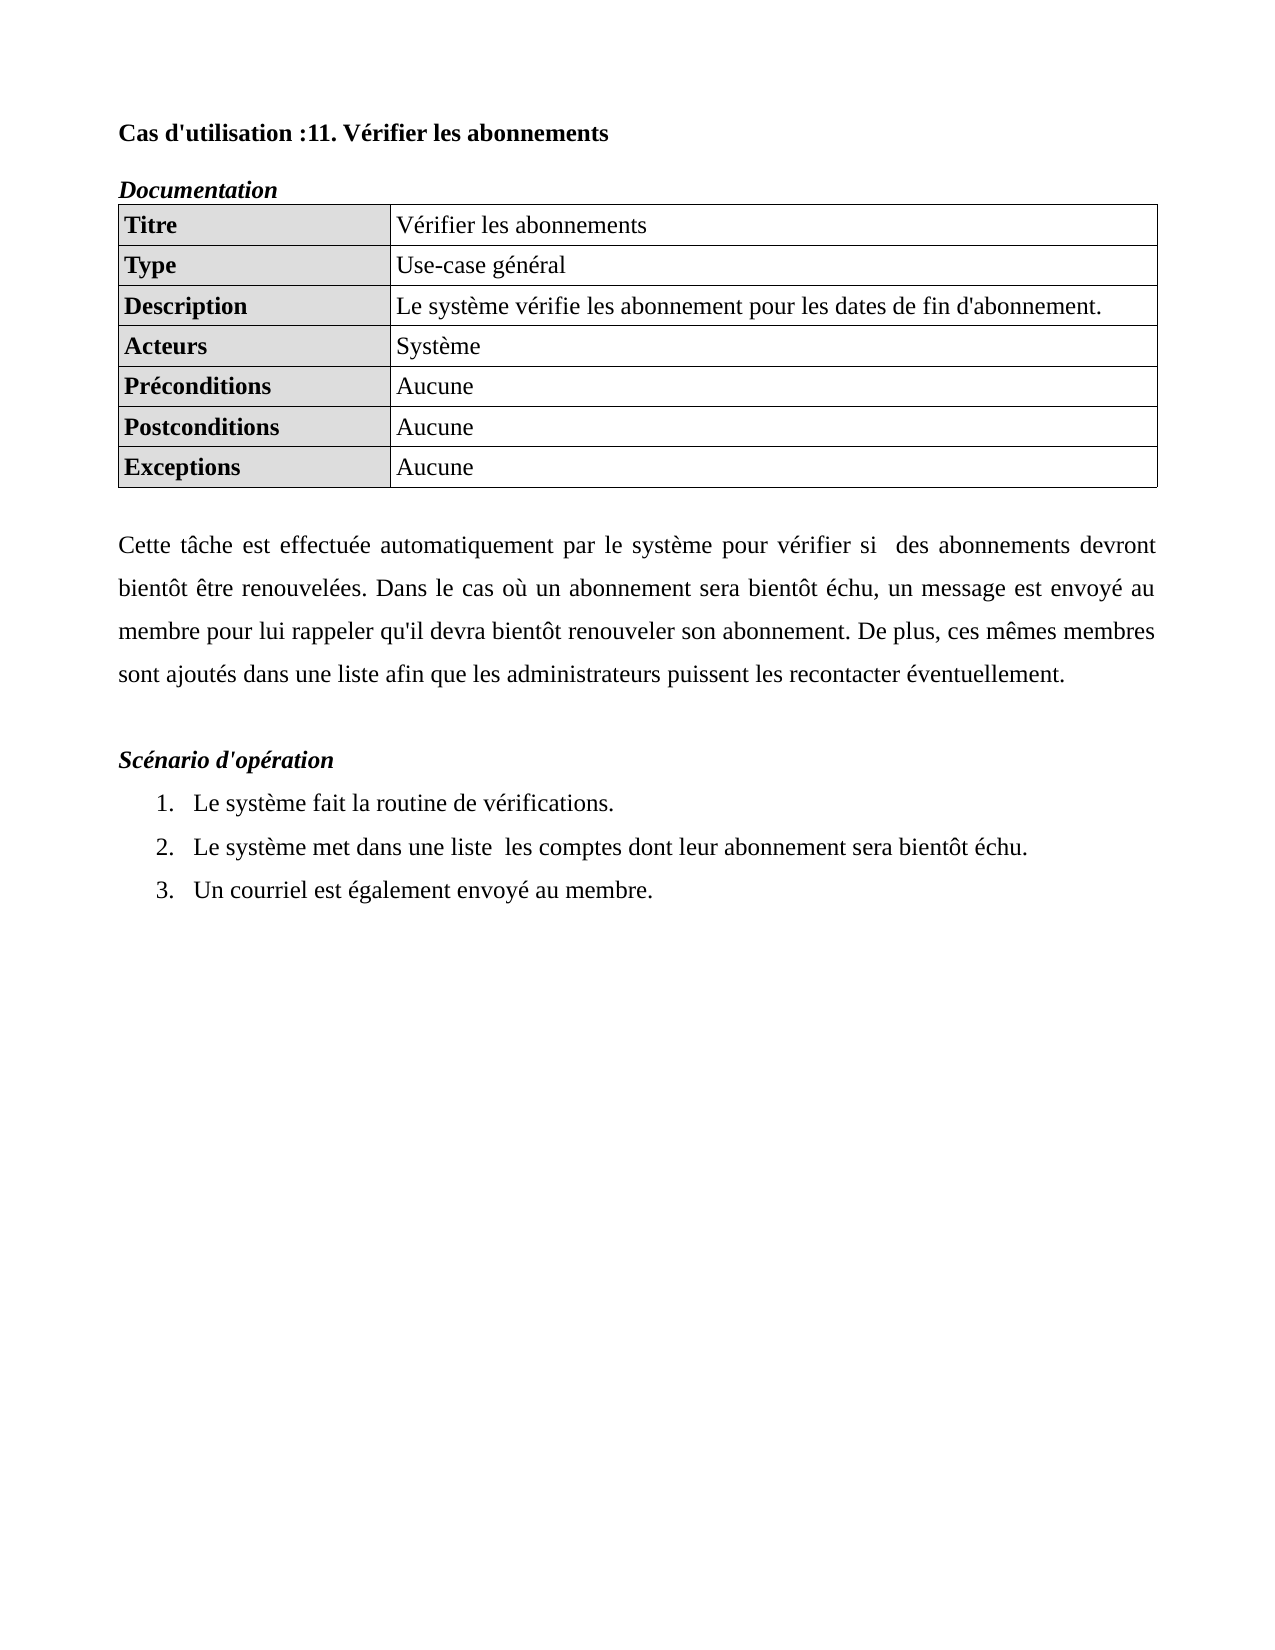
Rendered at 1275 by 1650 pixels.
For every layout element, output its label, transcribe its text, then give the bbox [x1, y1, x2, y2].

table_cell Exceptions [119, 447, 390, 487]
table_cell Préconditions [119, 367, 390, 406]
list Un courriel est également envoyé au membre. [156, 875, 1157, 903]
list Le système met dans une liste les comptes dont leur abonnement sera bientôt échu. [156, 832, 1157, 860]
text Documentation [118, 176, 1157, 204]
list Le système fait la routine de vérifications. [156, 788, 1157, 817]
table_cell Aucune [391, 447, 1157, 487]
table_cell Acteurs [119, 326, 390, 366]
text Cette tâche est effectuée automatiquement par le système pour vérifier si des abonnements devront bientôt être renouvelées. Dans le cas où un abonnement sera bientôt échu, un message est envoyé au membre pour lui rappeler qu'il devra bientôt renouveler son abonnement. De plus, ces mêmes membres sont ajoutés dans une liste afin que les administrateurs puissent les recontacter éventuellement. [118, 530, 1157, 688]
table_cell Aucune [391, 367, 1157, 406]
table_header Vérifier les abonnements [391, 205, 1157, 245]
table_cell Aucune [391, 407, 1157, 446]
table_header Titre [119, 205, 390, 245]
table_cell Description [119, 286, 390, 325]
table_cell Type [119, 246, 390, 285]
table_cell Le système vérifie les abonnement pour les dates de fin d'abonnement. [391, 286, 1157, 325]
table_cell Use-case général [391, 246, 1157, 285]
table_cell Postconditions [119, 407, 390, 446]
table_cell Système [391, 326, 1157, 366]
text Cas d'utilisation :11. Vérifier les abonnements [118, 118, 1157, 147]
text Scénario d'opération [118, 745, 1157, 774]
